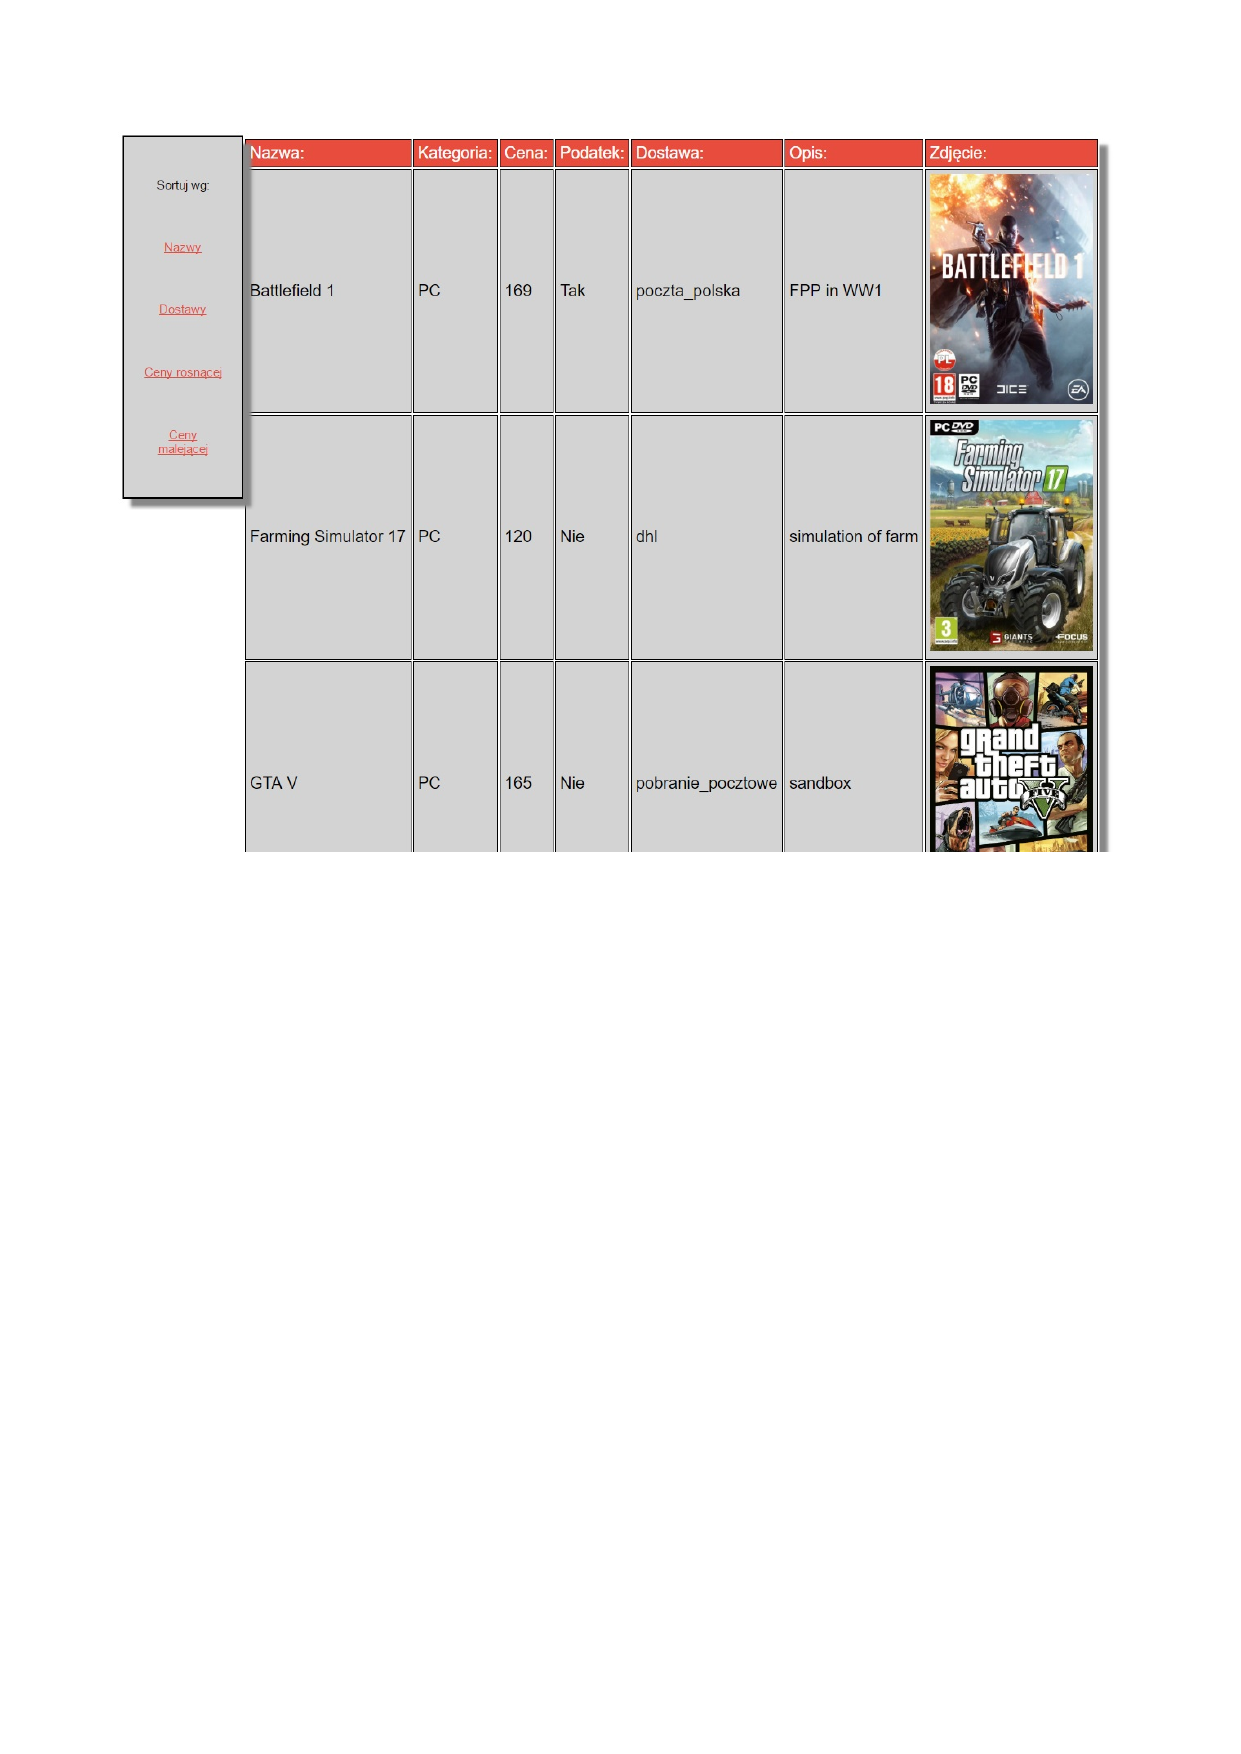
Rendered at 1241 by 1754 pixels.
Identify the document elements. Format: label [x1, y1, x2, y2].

picture [118, 118, 1122, 852]
